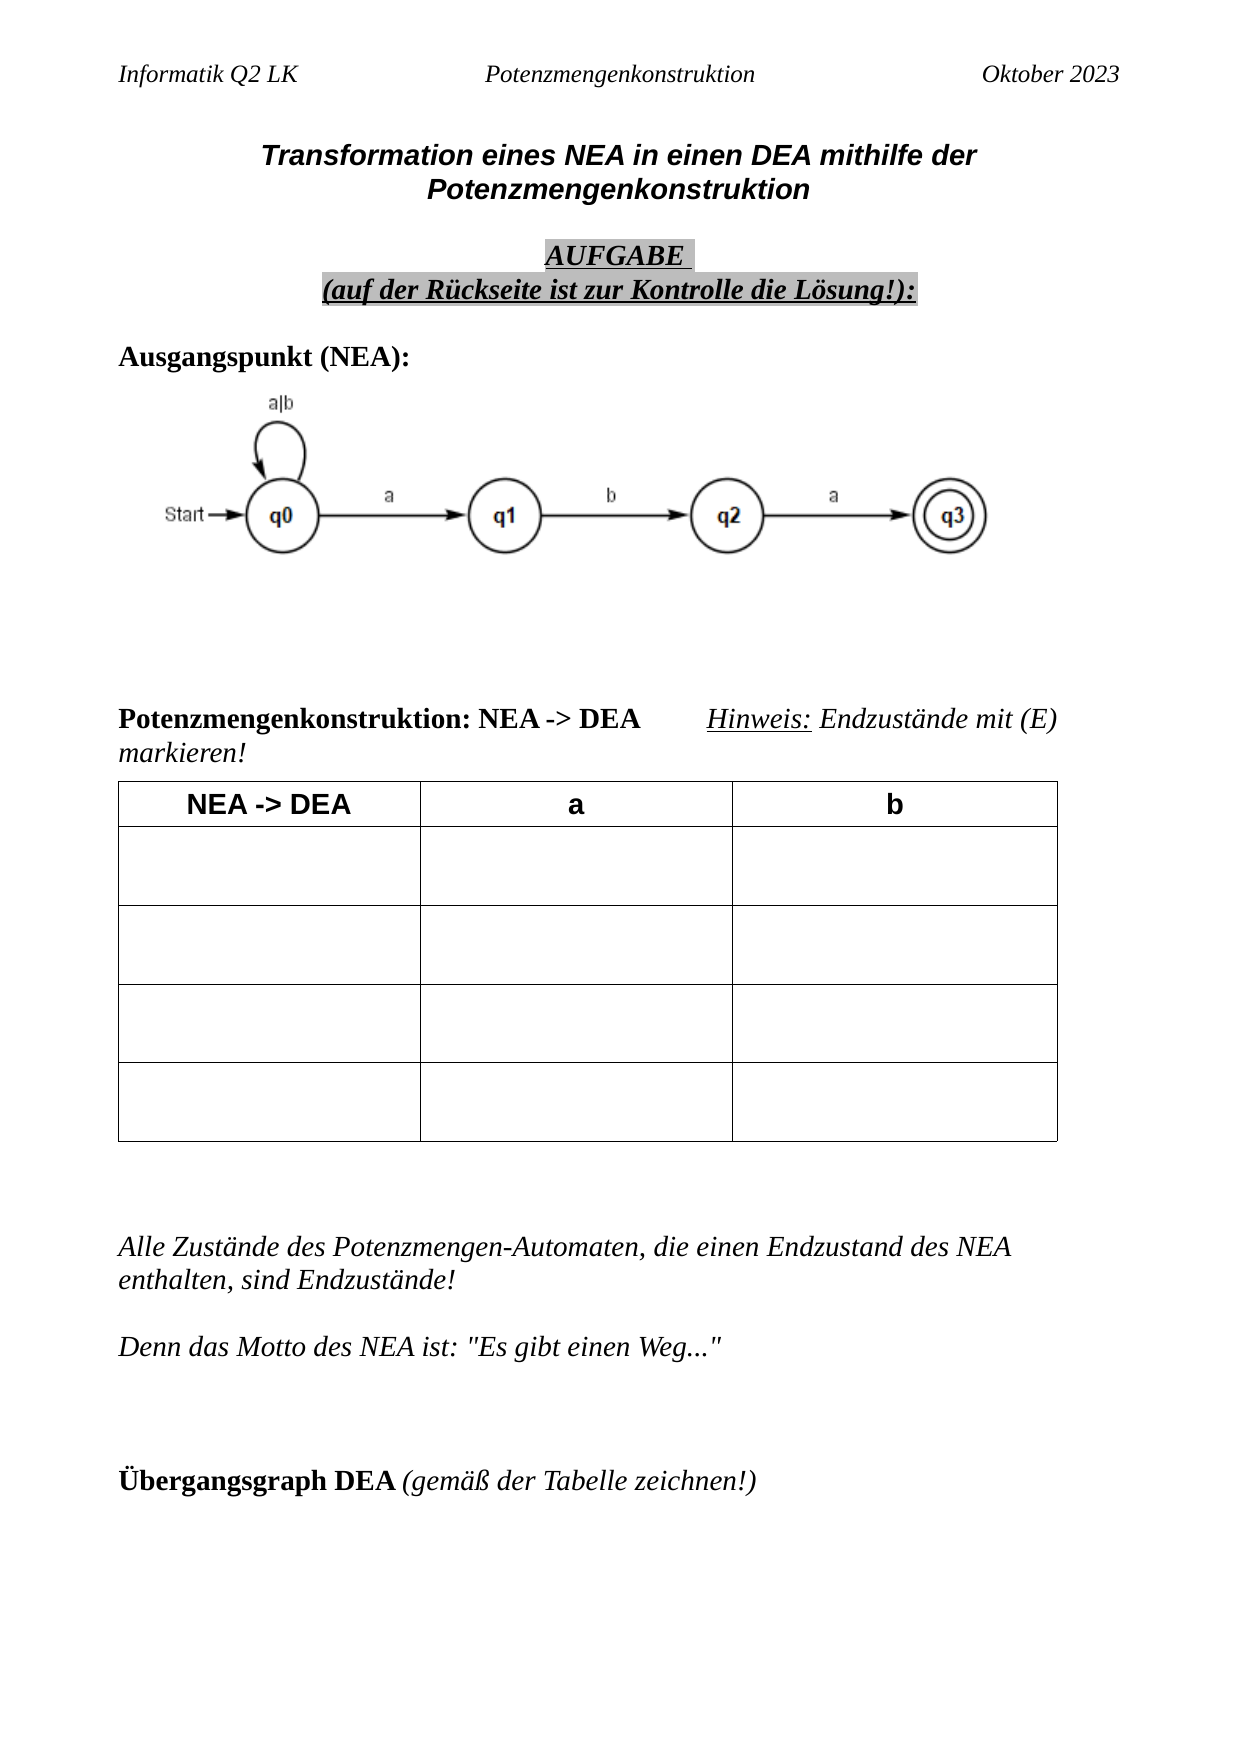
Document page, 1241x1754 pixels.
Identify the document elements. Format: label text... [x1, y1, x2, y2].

table_cell [119, 1063, 420, 1141]
table_cell [421, 827, 732, 905]
table_cell [733, 906, 1057, 983]
text AUFGABE (auf der Rückseite ist zur Kontrolle die Lösung!): [118, 238, 1122, 306]
table_cell [733, 1063, 1057, 1141]
table_cell [421, 906, 732, 983]
table_cell [119, 906, 420, 983]
table_cell [421, 1063, 732, 1141]
table_cell [733, 985, 1057, 1062]
table_cell [119, 985, 420, 1062]
subtitle Ausgangspunkt (NEA): [118, 339, 1122, 372]
subtitle Alle Zustände des Potenzmengen-Automaten, die einen Endzustand des NEA enthalten, sind Endzustände! Denn das Motto des NEA ist: "Es gibt einen Weg..." [118, 1229, 1122, 1363]
subtitle Potenzmengenkonstruktion: NEA -> DEA Hinweis: Endzustände mit (E) markieren! [118, 702, 1122, 769]
table_header a [421, 782, 732, 826]
table_cell [421, 985, 732, 1062]
subtitle Übergangsgraph DEA (gemäß der Tabelle zeichnen!) [118, 1463, 1122, 1497]
table_header NEA -> DEA [119, 782, 420, 826]
table_cell [119, 827, 420, 905]
subtitle Transformation eines NEA in einen DEA mithilfe der Potenzmengenkonstruktion [118, 138, 1122, 205]
table_cell [733, 827, 1057, 905]
table_header b [733, 782, 1057, 826]
